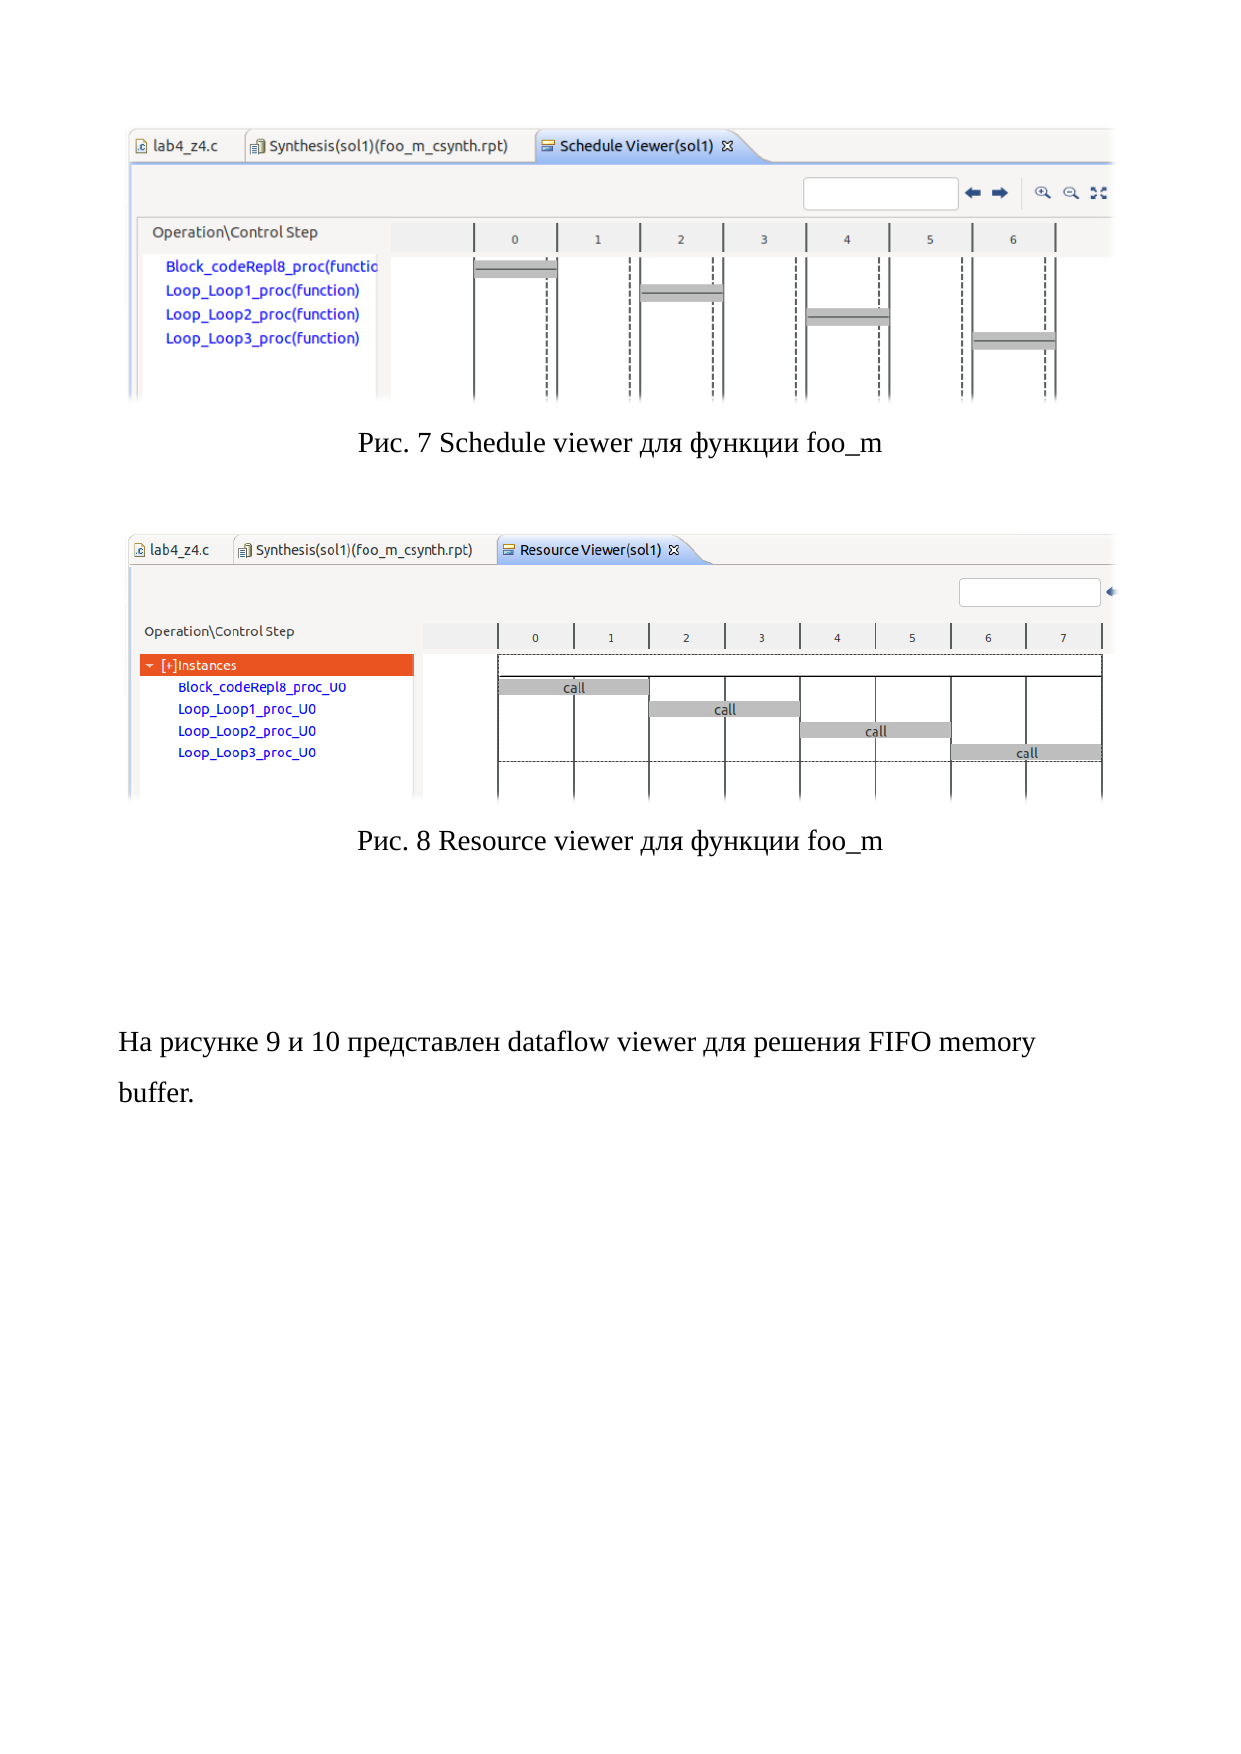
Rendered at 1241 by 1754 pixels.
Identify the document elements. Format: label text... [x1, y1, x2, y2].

text Рис. 8 Resource viewer для функции foo_m [118, 807, 1122, 857]
text buffer. [118, 1075, 1122, 1108]
picture [118, 118, 1123, 409]
text На рисунке 9 и 10 представлен dataflow viewer для решения FIFO memory [118, 1024, 1122, 1058]
picture [118, 525, 1123, 807]
text Рис. 7 Schedule viewer для функции foo_m [118, 409, 1122, 459]
